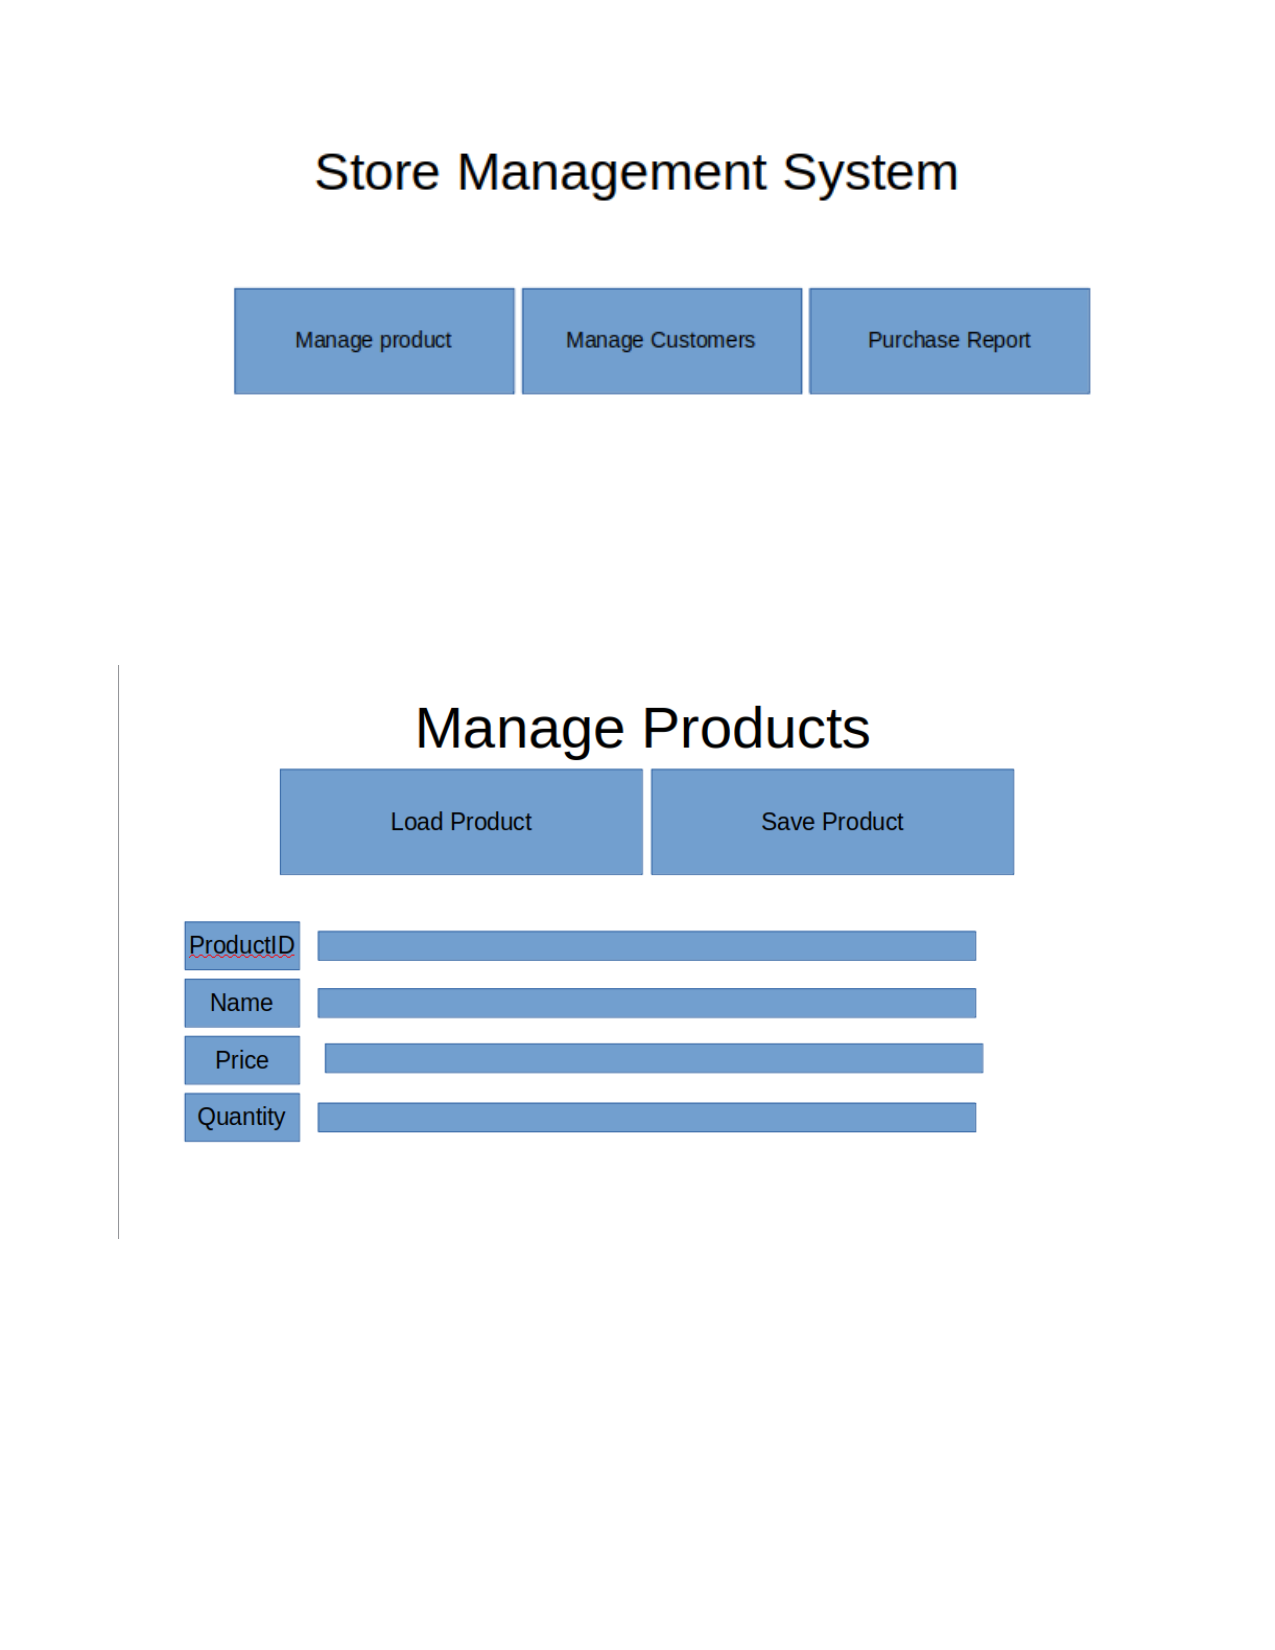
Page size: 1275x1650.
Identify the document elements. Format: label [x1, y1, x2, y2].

picture [165, 118, 1111, 637]
picture [118, 665, 1157, 1239]
